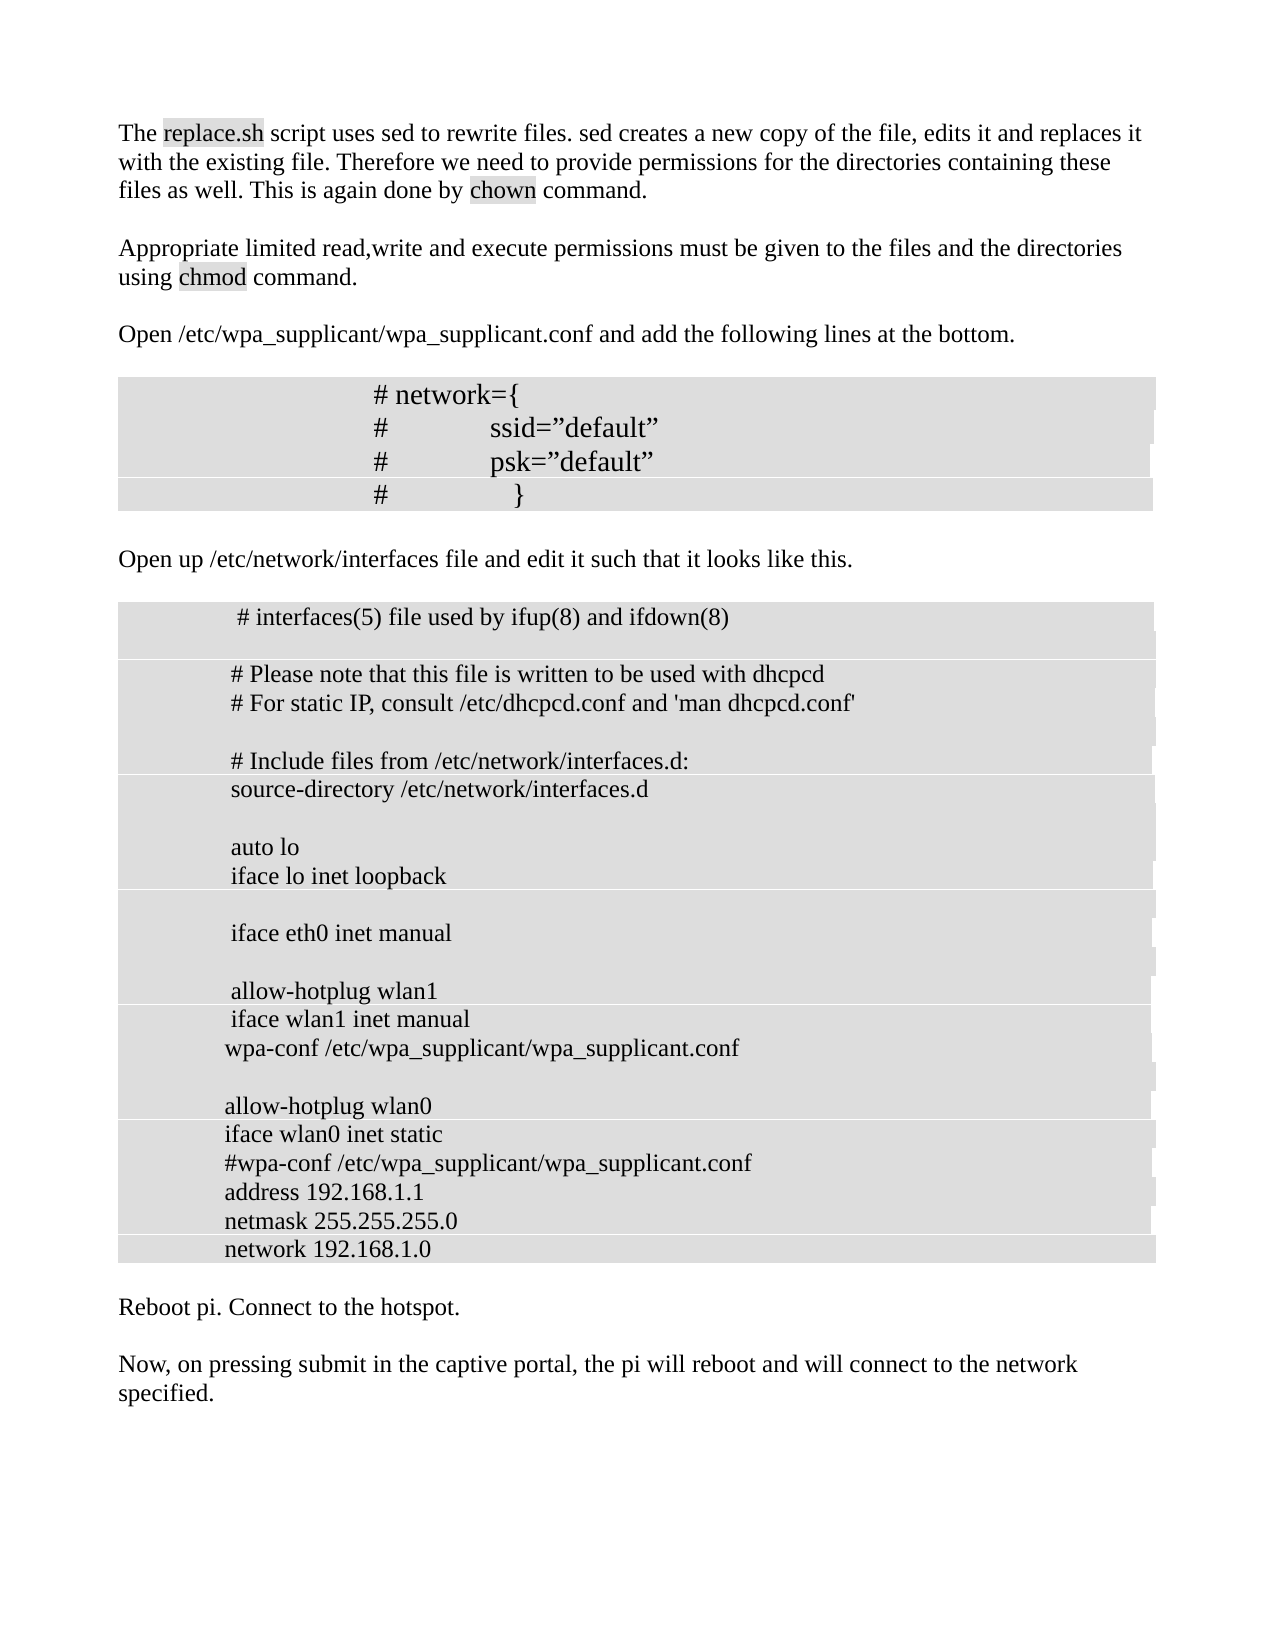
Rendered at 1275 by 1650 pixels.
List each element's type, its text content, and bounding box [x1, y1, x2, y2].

text Reboot pi. Connect to the hotspot. [118, 1292, 1157, 1321]
text network 192.168.1.0 [118, 1234, 1157, 1263]
text # Include files from /etc/network/interfaces.d: [118, 746, 1157, 774]
text Appropriate limited read,write and execute permissions must be given to the files and the directories using chmod command. [118, 233, 1157, 291]
text Now, on pressing submit in the captive portal, the pi will reboot and will connect to the network specified. [118, 1349, 1157, 1407]
text auto lo [118, 832, 1157, 861]
text # Please note that this file is written to be used with dhcpcd [118, 659, 1157, 688]
text netmask 255.255.255.0 [118, 1206, 1157, 1234]
text source-directory /etc/network/interfaces.d [118, 774, 1157, 803]
text # ssid=”default” [118, 410, 1157, 444]
text # For static IP, consult /etc/dhcpcd.conf and 'man dhcpcd.conf' [118, 688, 1157, 717]
text # network={ [118, 377, 1157, 410]
text allow-hotplug wlan0 [118, 1091, 1157, 1119]
text iface lo inet loopback [118, 861, 1157, 889]
text The replace.sh script uses sed to rewrite files. sed creates a new copy of the file, edits it and replaces it with the existing file. Therefore we need to provide permissions for the directories containing these files as well. This is again done by chown command. [118, 118, 1157, 204]
text #wpa-conf /etc/wpa_supplicant/wpa_supplicant.conf [118, 1148, 1157, 1177]
text allow-hotplug wlan1 [118, 976, 1157, 1004]
text Open up /etc/network/interfaces file and edit it such that it looks like this. [118, 544, 1157, 573]
text iface wlan0 inet static [118, 1119, 1157, 1148]
text # } [118, 477, 1157, 511]
text address 192.168.1.1 [118, 1177, 1157, 1206]
text # psk=”default” [118, 444, 1157, 477]
text Open /etc/wpa_supplicant/wpa_supplicant.conf and add the following lines at the bottom. [118, 319, 1157, 348]
text iface wlan1 inet manual [118, 1004, 1157, 1033]
text wpa-conf /etc/wpa_supplicant/wpa_supplicant.conf [118, 1033, 1157, 1062]
text # interfaces(5) file used by ifup(8) and ifdown(8) [118, 602, 1157, 631]
text iface eth0 inet manual [118, 918, 1157, 947]
